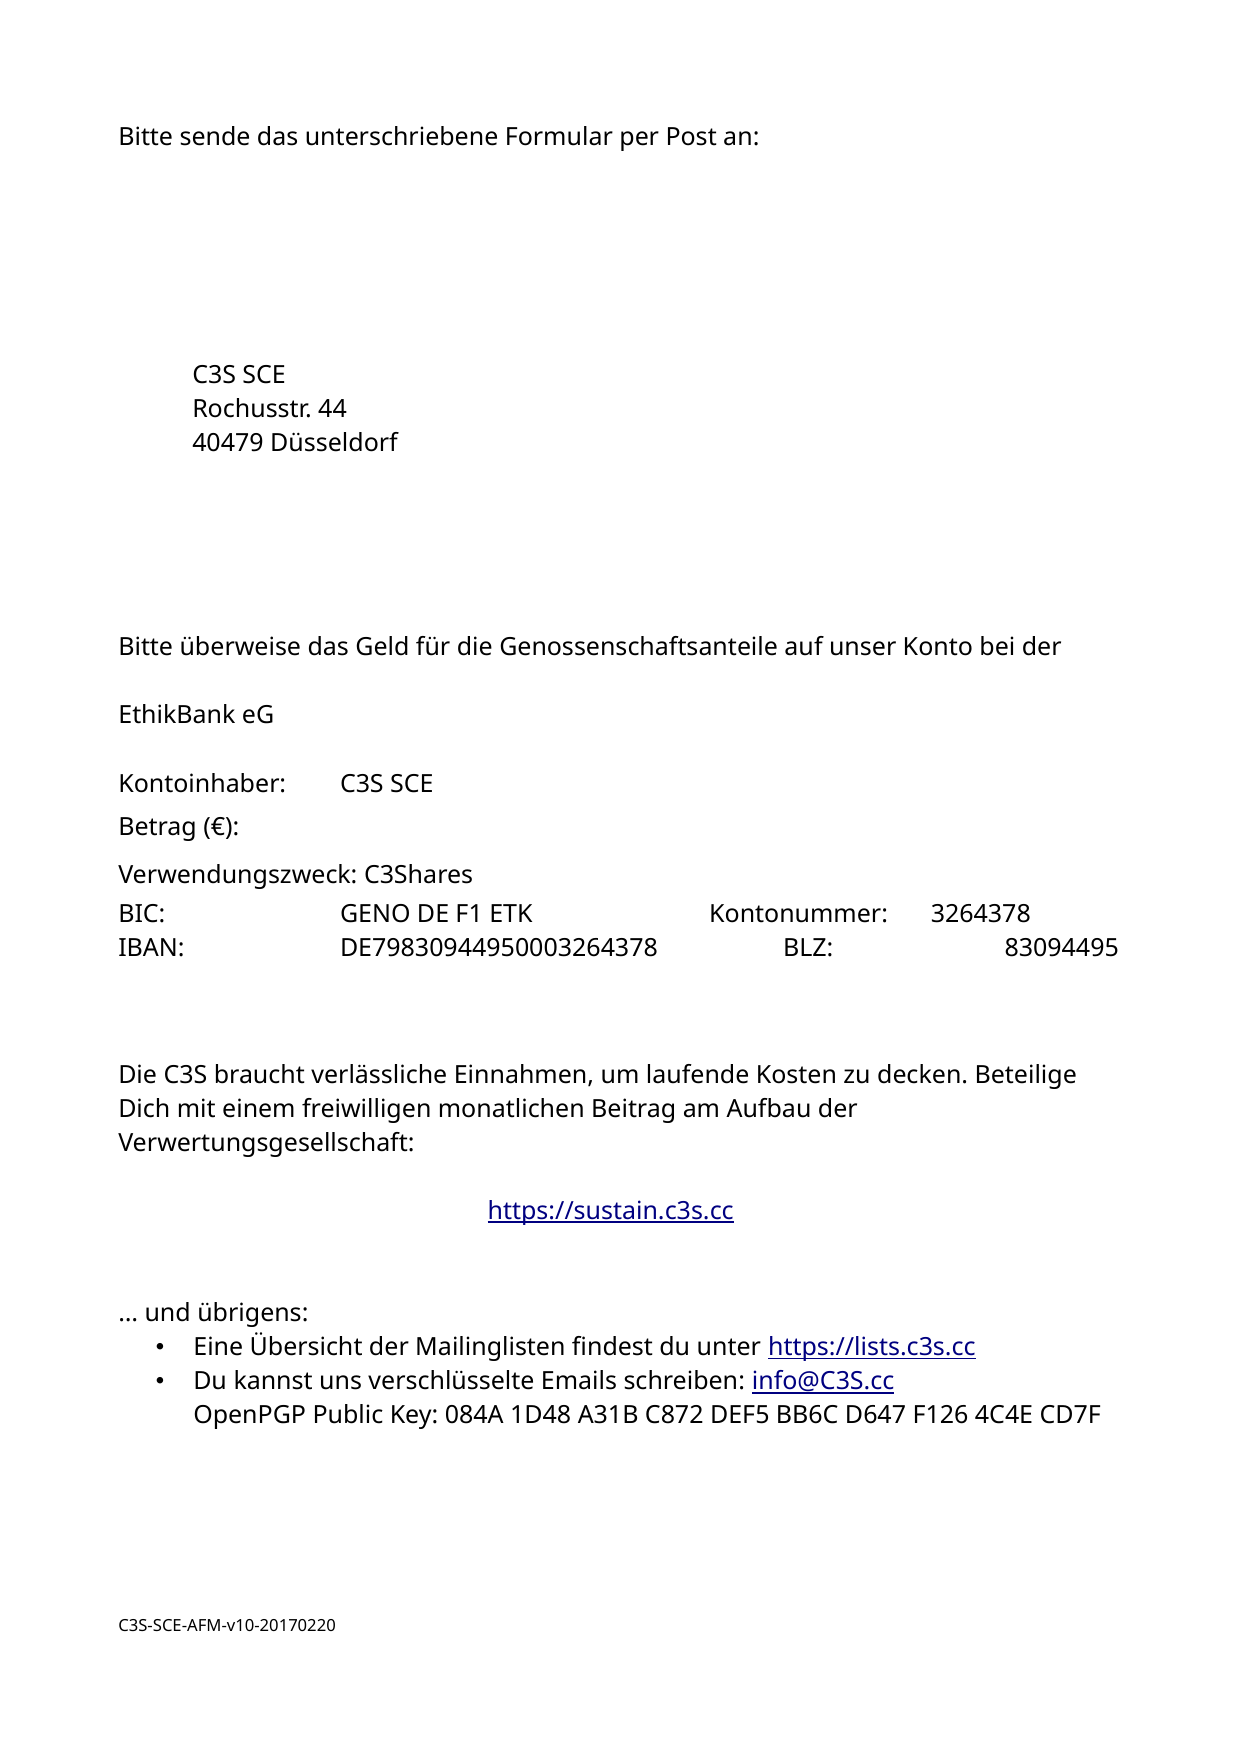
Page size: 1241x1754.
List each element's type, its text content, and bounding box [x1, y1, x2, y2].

text Betrag (€): [118, 799, 340, 847]
text [603, 799, 1122, 847]
text BIC: GENO DE F1 ETK Kontonummer: 3264378 [118, 895, 1122, 929]
text [753, 847, 1122, 895]
text Die C3S braucht verlässliche Einnahmen, um laufende Kosten zu decken. Beteilige Dich mit einem freiwilligen monatlichen Beitrag am Aufbau der Verwertungsgesellschaft: [118, 1056, 1122, 1158]
text Rochusstr. 44 [118, 391, 1122, 425]
text 40479 Düsseldorf [118, 425, 1122, 459]
text Kontoinhaber: C3S SCE [118, 765, 1122, 799]
text https://sustain.c3s.cc [118, 1193, 1122, 1227]
list Eine Übersicht der Mailinglisten findest du unter https://lists.c3s.cc [156, 1329, 1122, 1363]
text … und übrigens: [118, 1295, 1122, 1329]
text IBAN: DE79830944950003264378 BLZ: 83094495 [118, 929, 1122, 963]
list Du kannst uns verschlüsselte Emails schreiben: info@C3S.cc OpenPGP Public Key: 084A 1D48 A31B C872 DEF5 BB6C D647 F126 4C4E CD7F [156, 1363, 1122, 1431]
text Verwendungszweck: C3Shares [118, 847, 480, 895]
text Bitte sende das unterschriebene Formular per Post an: [118, 118, 1122, 152]
text Bitte überweise das Geld für die Genossenschaftsanteile auf unser Konto bei der [118, 629, 1122, 663]
text EthikBank eG [118, 697, 1122, 731]
text C3S SCE [118, 357, 1122, 391]
